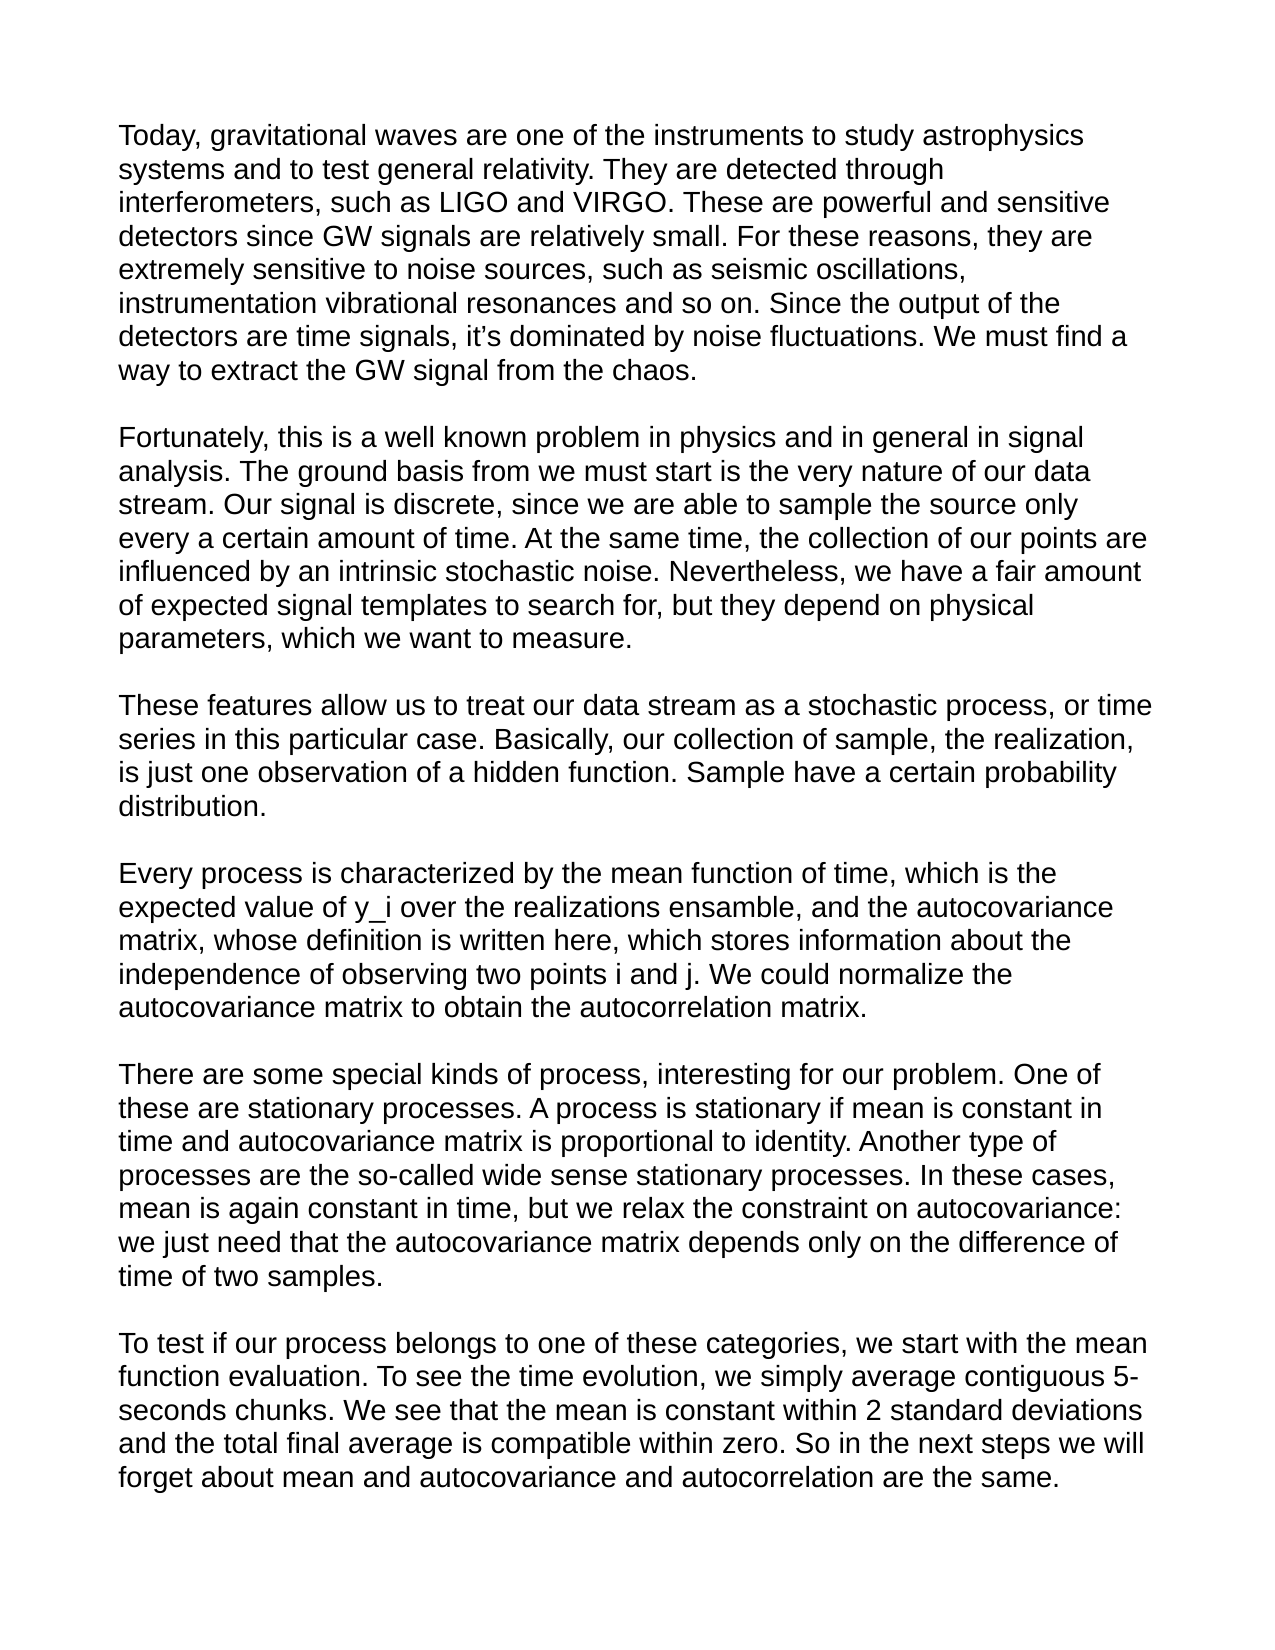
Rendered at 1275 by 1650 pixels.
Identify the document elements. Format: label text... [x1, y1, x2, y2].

text There are some special kinds of process, interesting for our problem. One of these are stationary processes. A process is stationary if mean is constant in time and autocovariance matrix is proportional to identity. Another type of processes are the so-called wide sense stationary processes. In these cases, mean is again constant in time, but we relax the constraint on autocovariance: we just need that the autocovariance matrix depends only on the difference of time of two samples. [118, 1057, 1157, 1292]
text Fortunately, this is a well known problem in physics and in general in signal analysis. The ground basis from we must start is the very nature of our data stream. Our signal is discrete, since we are able to sample the source only every a certain amount of time. At the same time, the collection of our points are influenced by an intrinsic stochastic noise. Nevertheless, we have a fair amount of expected signal templates to search for, but they depend on physical parameters, which we want to measure. [118, 420, 1157, 655]
text These features allow us to treat our data stream as a stochastic process, or time series in this particular case. Basically, our collection of sample, the realization, is just one observation of a hidden function. Sample have a certain probability distribution. [118, 688, 1157, 822]
text Every process is characterized by the mean function of time, which is the expected value of y_i over the realizations ensamble, and the autocovariance matrix, whose definition is written here, which stores information about the independence of observing two points i and j. We could normalize the autocovariance matrix to obtain the autocorrelation matrix. [118, 856, 1157, 1024]
text To test if our process belongs to one of these categories, we start with the mean function evaluation. To see the time evolution, we simply average contiguous 5-seconds chunks. We see that the mean is constant within 2 standard deviations and the total final average is compatible within zero. So in the next steps we will forget about mean and autocovariance and autocorrelation are the same. [118, 1326, 1157, 1493]
text Today, gravitational waves are one of the instruments to study astrophysics systems and to test general relativity. They are detected through interferometers, such as LIGO and VIRGO. These are powerful and sensitive detectors since GW signals are relatively small. For these reasons, they are extremely sensitive to noise sources, such as seismic oscillations, instrumentation vibrational resonances and so on. Since the output of the detectors are time signals, it’s dominated by noise fluctuations. We must find a way to extract the GW signal from the chaos. [118, 118, 1157, 386]
